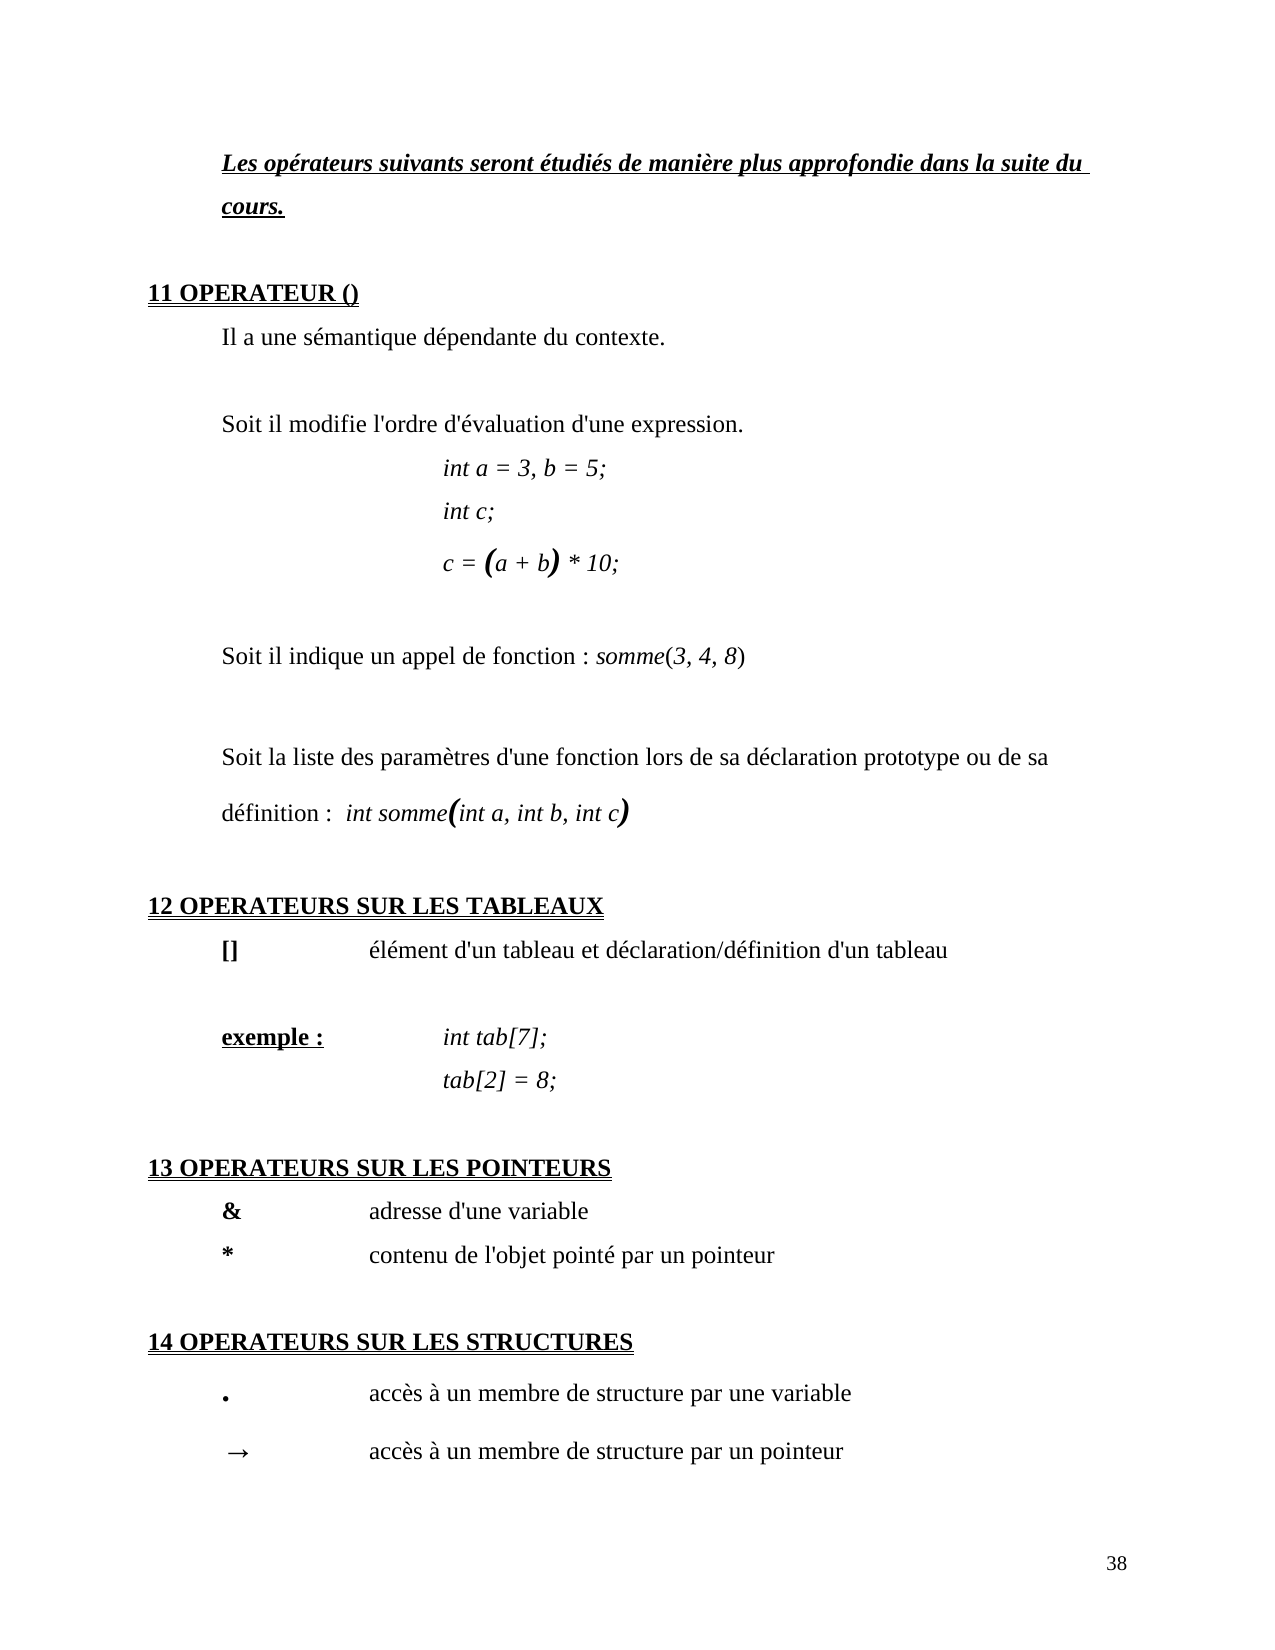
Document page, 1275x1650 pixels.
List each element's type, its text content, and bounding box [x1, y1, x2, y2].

text int c; [369, 496, 1127, 525]
text Il a une sémantique dépendante du contexte. [148, 322, 1127, 351]
text 13 OPErateurs sur les pointeurs [148, 1152, 1127, 1181]
text Soit il modifie l'ordre d'évaluation d'une expression. [148, 409, 1127, 438]
text c = (a + b) * 10; [369, 539, 1127, 578]
text 14 operateurs sur les structures [148, 1327, 1127, 1356]
text tab[2] = 8; [369, 1065, 1127, 1094]
text . accès à un membre de structure par une variable [221, 1370, 1127, 1408]
text exemple : int tab[7]; [148, 1022, 1127, 1051]
text * contenu de l'objet pointé par un pointeur [221, 1239, 1127, 1268]
text Les opérateurs suivants seront étudiés de manière plus approfondie dans la suite du cours. [221, 148, 1127, 220]
text Soit il indique un appel de fonction : somme(3, 4, 8) [148, 641, 1127, 670]
text int a = 3, b = 5; [148, 452, 1127, 481]
text 12 OPerateurS sur les tableaux [148, 891, 1127, 920]
text → accès à un membre de structure par un pointeur [221, 1428, 1127, 1466]
text [] élément d'un tableau et déclaration/définition d'un tableau [221, 935, 1127, 964]
text 11 OPerateur () [148, 278, 1127, 307]
text & adresse d'une variable [221, 1196, 1127, 1225]
text Soit la liste des paramètres d'une fonction lors de sa déclaration prototype ou de sa définition : int somme(int a, int b, int c) [148, 742, 1127, 828]
